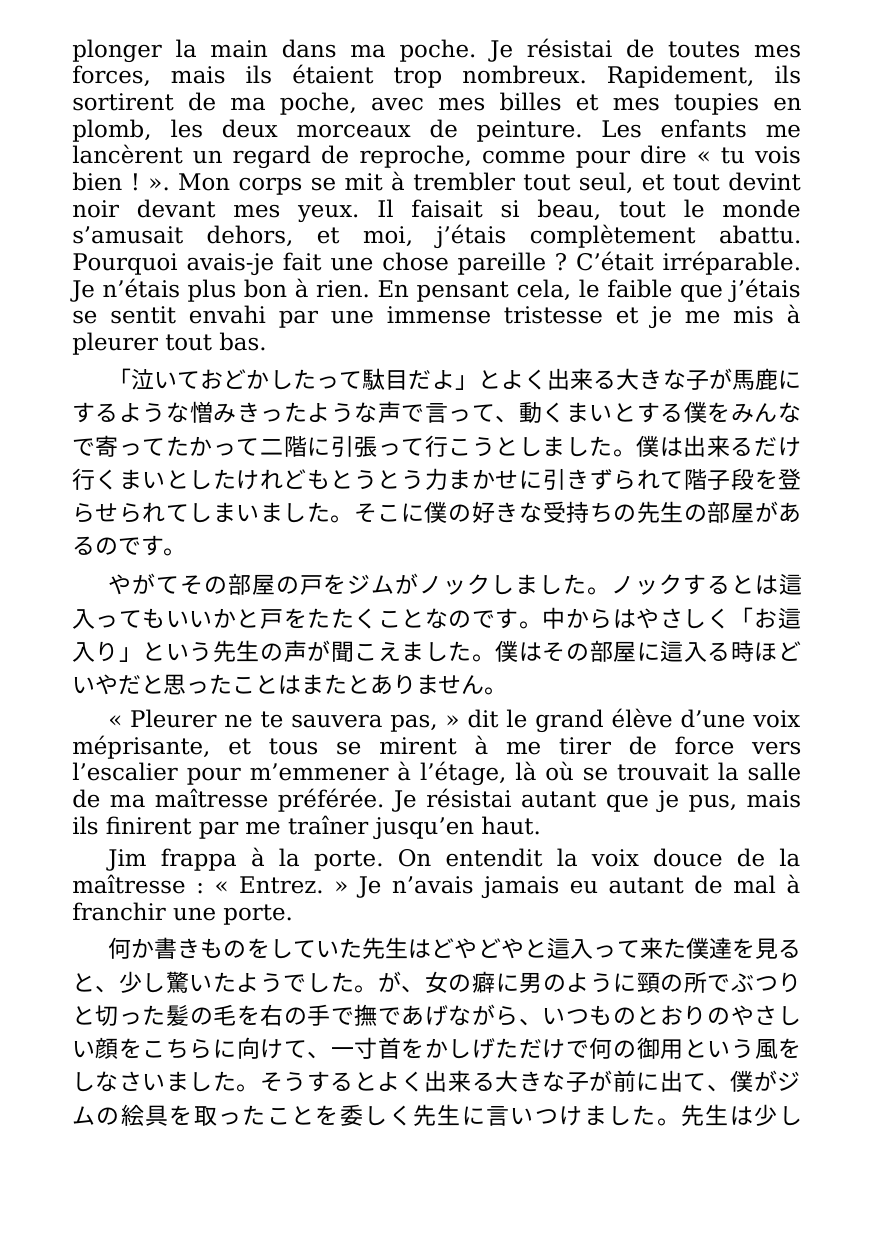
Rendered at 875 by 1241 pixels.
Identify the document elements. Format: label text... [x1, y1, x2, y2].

text plonger la main dans ma poche. Je résistai de toutes mes forces, mais ils étaient trop nombreux. Rapidement, ils sortirent de ma poche, avec mes billes et mes toupies en plomb, les deux morceaux de peinture. Les enfants me lancèrent un regard de reproche, comme pour dire « tu vois bien ! ». Mon corps se mit à trembler tout seul, et tout devint noir devant mes yeux. Il faisait si beau, tout le monde s’amusait dehors, et moi, j’étais complètement abattu. Pourquoi avais-je fait une chose pareille ? C’était irréparable. Je n’étais plus bon à rien. En pensant cela, le faible que j’étais se sentit envahi par une immense tristesse et je me mis à pleurer tout bas. [72, 36, 802, 356]
text 「泣いておどかしたって駄目だよ」とよく出来る大きな子が馬鹿にするような憎みきったような声で言って、動くまいとする僕をみんなで寄ってたかって二階に引張って行こうとしました。僕は出来るだけ行くまいとしたけれどもとうとう力まかせに引きずられて階子段を登らせられてしまいました。そこに僕の好きな受持ちの先生の部屋があるのです。 [72, 362, 802, 561]
text 何か書きものをしていた先生はどやどやと這入って来た僕達を見ると、少し驚いたようでした。が、女の癖に男のように頸の所でぶつりと切った髪の毛を右の手で撫であげながら、いつものとおりのやさしい顔をこちらに向けて、一寸首をかしげただけで何の御用という風をしなさいました。そうするとよく出来る大きな子が前に出て、僕がジムの絵具を取ったことを委しく先生に言いつけました。先生は少し [72, 931, 802, 1131]
text « Pleurer ne te sauvera pas, » dit le grand élève d’une voix méprisante, et tous se mirent à me tirer de force vers l’escalier pour m’emmener à l’étage, là où se trouvait la salle de ma maîtresse préférée. Je résistai autant que je pus, mais ils finirent par me traîner jusqu’en haut. [72, 706, 802, 839]
text Jim frappa à la porte. On entendit la voix douce de la maîtresse : « Entrez. » Je n’avais jamais eu autant de mal à franchir une porte. [72, 845, 802, 925]
text やがてその部屋の戸をジムがノックしました。ノックするとは這入ってもいいかと戸をたたくことなのです。中からはやさしく「お這入り」という先生の声が聞こえました。僕はその部屋に這入る時ほどいやだと思ったことはまたとありません。 [72, 567, 802, 700]
